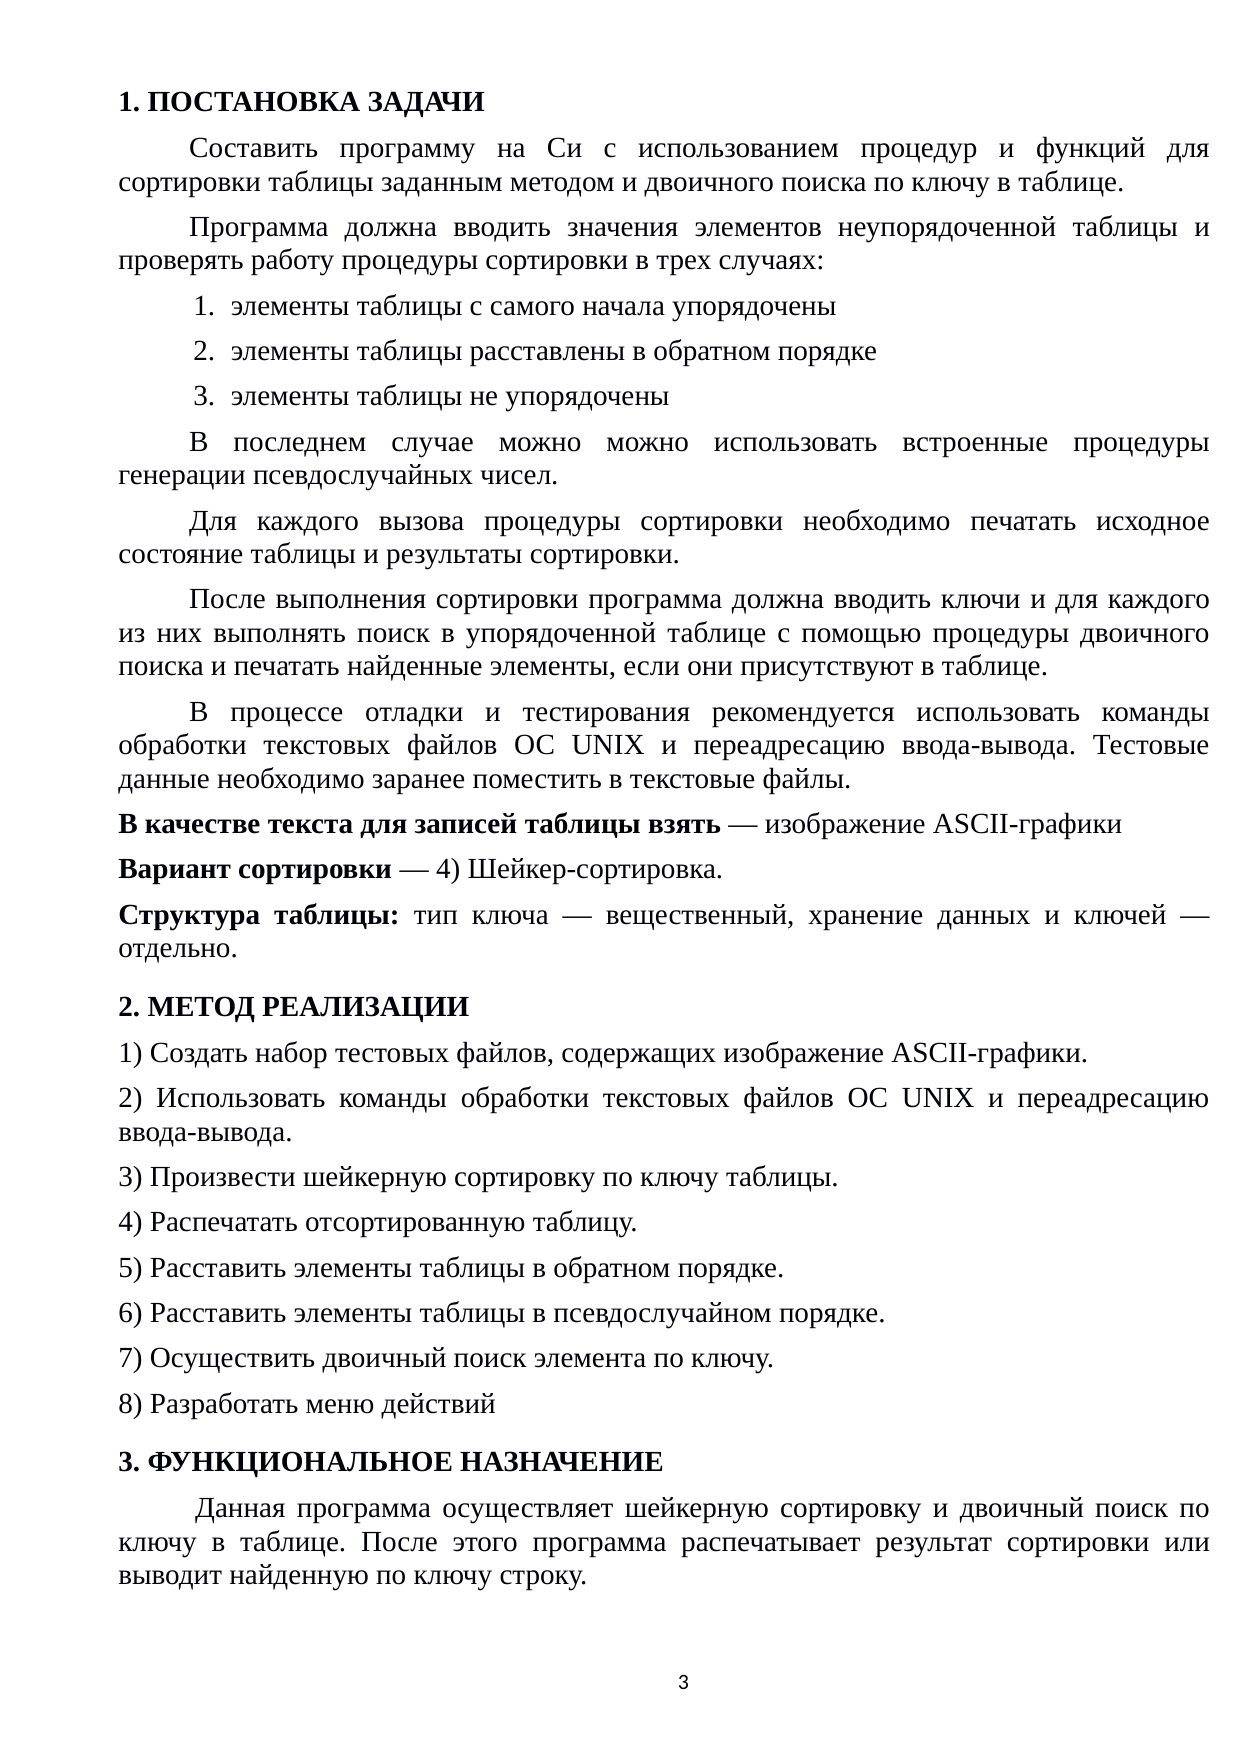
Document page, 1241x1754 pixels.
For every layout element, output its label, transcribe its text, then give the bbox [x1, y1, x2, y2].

text Данная программа осуществляет шейкерную сортировку и двоичный поиск по ключу в таблице. После этого программа распечатывает результат сортировки или выводит найденную по ключу строку. [118, 1490, 1211, 1591]
text Структура таблицы: тип ключа — вещественный, хранение данных и ключей — отдельно. [118, 897, 1211, 964]
text Для каждого вызова процедуры сортировки необходимо печатать исходное состояние таблицы и результаты сортировки. [118, 503, 1211, 570]
text 2) Использовать команды обработки текстовых файлов OC UNIX и переадресацию ввода-вывода. [118, 1080, 1211, 1147]
text 1) Создать набор тестовых файлов, содержащих изображение ASCII-графики. [118, 1035, 1211, 1068]
text После выполнения сортировки программа должна вводить ключи и для каждого из них выполнять поиск в упорядоченной таблице с помощью процедуры двоичного поиска и печатать найденные элементы, если они присутствуют в таблице. [118, 581, 1211, 682]
text 6) Расставить элементы таблицы в псевдослучайном порядке. [118, 1295, 1211, 1329]
subtitle 2. Метод реализации [118, 989, 1211, 1022]
list элементы таблицы расставлены в обратном порядке [193, 333, 1211, 367]
text Вариант сортировки — 4) Шейкер-сортировка. [118, 852, 1211, 885]
text 8) Разработать меню действий [118, 1386, 1211, 1419]
text В процессе отладки и тестирования рекомендуется использовать команды обработки текстовых файлов ОС UNIX и переадресацию ввода-вывода. Тестовые данные необходимо заранее поместить в текстовые файлы. [118, 694, 1211, 794]
subtitle 3. Функциональное назначение [118, 1444, 1211, 1478]
list элементы таблицы с самого начала упорядочены [193, 288, 1211, 321]
text В последнем случае можно можно использовать встроенные процедуры генерации псевдослучайных чисел. [118, 424, 1211, 491]
text Программа должна вводить значения элементов неупорядоченной таблицы и проверять работу процедуры сортировки в трех случаях: [118, 209, 1211, 276]
text 5) Расставить элементы таблицы в обратном порядке. [118, 1250, 1211, 1283]
list элементы таблицы не упорядочены [193, 378, 1211, 412]
text В качестве текста для записей таблицы взять — изображение ASCII-графики [118, 806, 1211, 840]
text Составить программу на Си с использованием процедур и функций для сортировки таблицы заданным методом и двоичного поиска по ключу в таблице. [118, 130, 1211, 197]
text 4) Распечатать отсортированную таблицу. [118, 1204, 1211, 1238]
text 7) Осуществить двоичный поиск элемента по ключу. [118, 1340, 1211, 1374]
text 3) Произвести шейкерную сортировку по ключу таблицы. [118, 1159, 1211, 1193]
subtitle 1. Постановка задачи [118, 84, 1211, 118]
